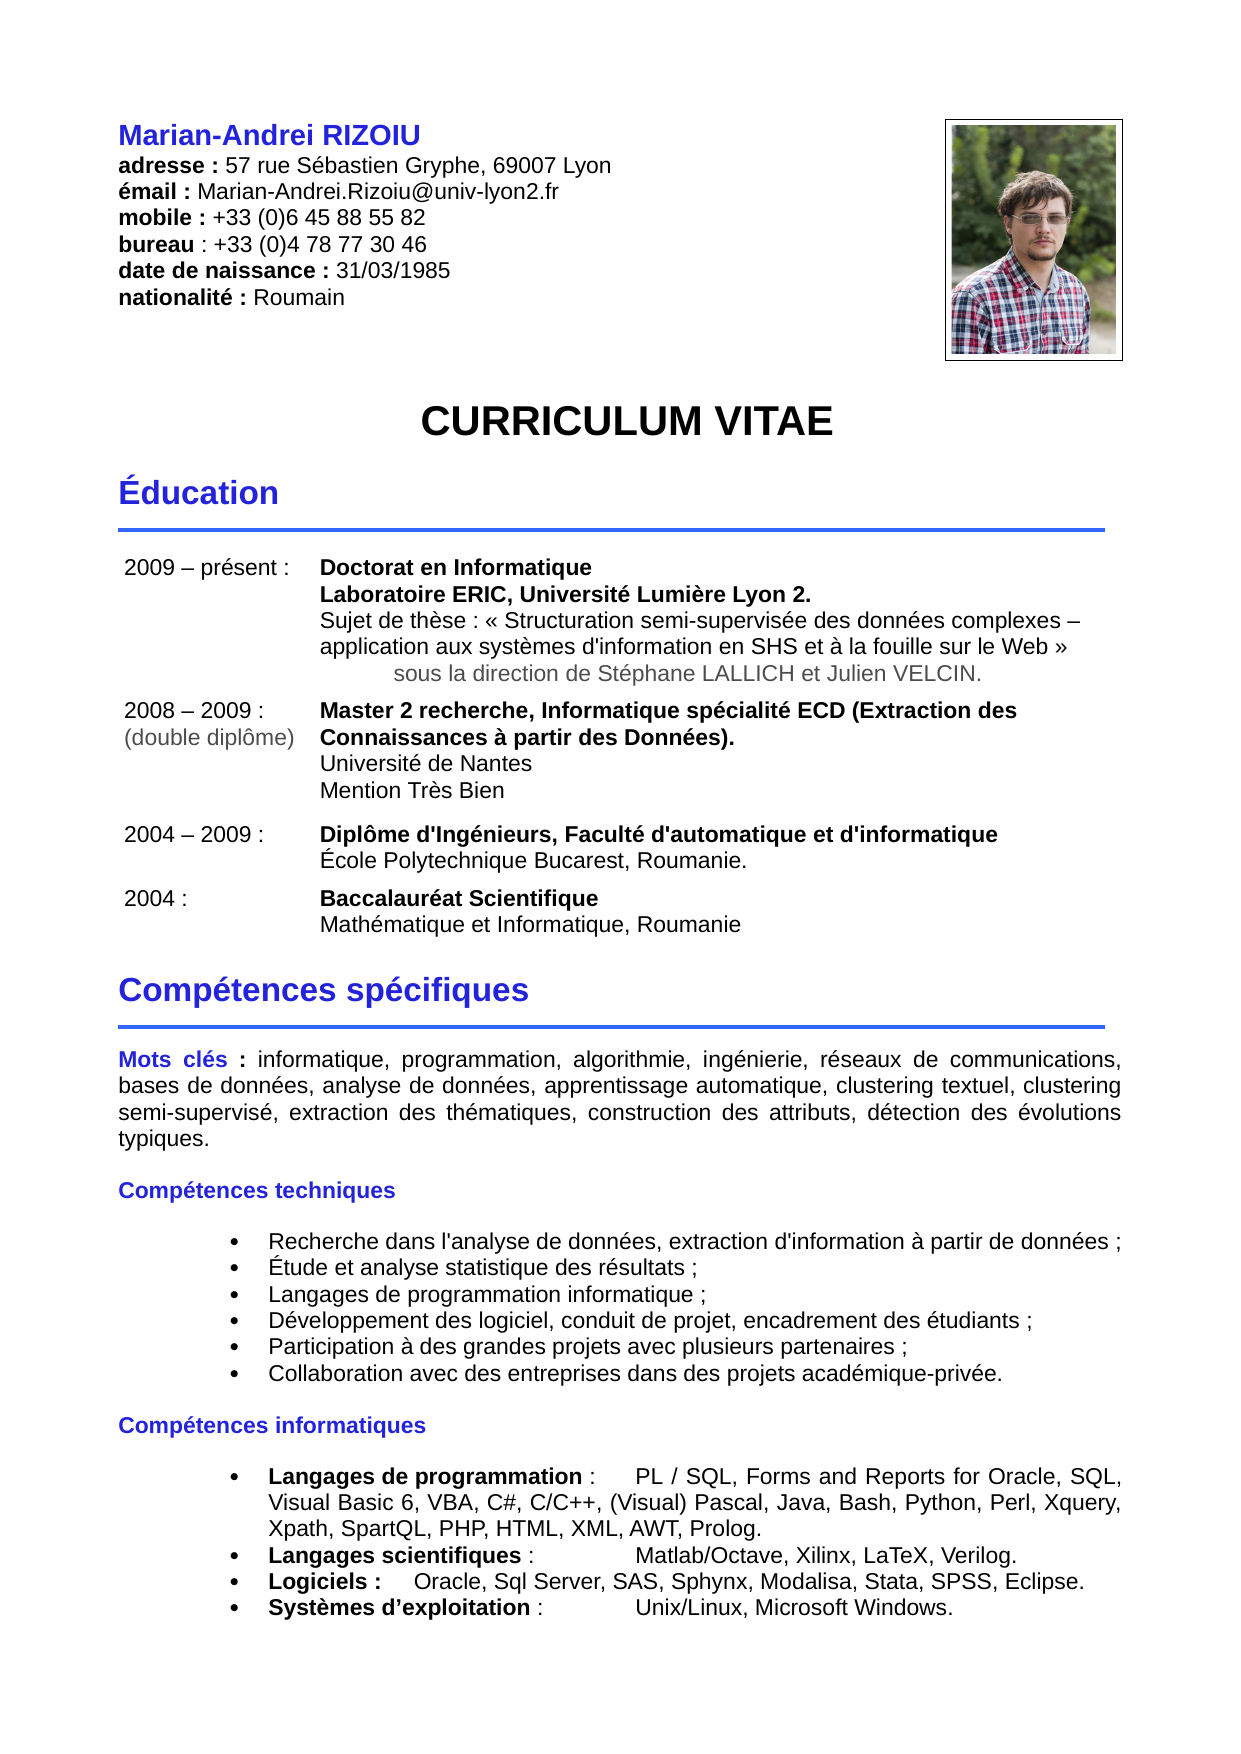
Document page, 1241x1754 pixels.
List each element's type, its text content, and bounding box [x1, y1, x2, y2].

table_header Doctorat en Informatique Laboratoire ERIC, Université Lumière Lyon 2. Sujet de thèse : « Structuration semi-supervisée des données complexes – application aux systèmes d'information en SHS et à la fouille sur le Web » sous la direction de Stéphane LALLICH et Julien VELCIN. [314, 549, 1122, 692]
list Systèmes d’exploitation : Unix/Linux, Microsoft Windows. [231, 1594, 1122, 1621]
text Mots clés : informatique, programmation, algorithmie, ingénierie, réseaux de communications, bases de données, analyse de données, apprentissage automatique, clustering textuel, clustering semi-supervisé, extraction des thématiques, construction des attributs, détection des évolutions typiques. [118, 1046, 1122, 1151]
text adresse : 57 rue Sébastien Gryphe, 69007 Lyon [118, 152, 945, 178]
text nationalité : Roumain [118, 283, 945, 310]
list Participation à des grandes projets avec plusieurs partenaires ; [231, 1333, 1122, 1359]
text Éducation [118, 473, 1122, 511]
table_cell 2008 – 2009 : (double diplôme) [118, 692, 314, 815]
text CURRICULUM VITAE [118, 396, 1122, 444]
table_cell 2004 – 2009 : [118, 815, 314, 879]
list Recherche dans l'analyse de données, extraction d'information à partir de données ; [231, 1228, 1122, 1254]
list Développement des logiciel, conduit de projet, encadrement des étudiants ; [231, 1307, 1122, 1333]
text date de naissance : 31/03/1985 [118, 257, 658, 283]
table_header 2009 – présent : [118, 549, 314, 692]
list Langages de programmation : PL / SQL, Forms and Reports for Oracle, SQL, Visual Basic 6, VBA, C#, C/C++, (Visual) Pascal, Java, Bash, Python, Perl, Xquery, Xpath, SpartQL, PHP, HTML, XML, AWT, Prolog. [231, 1463, 1122, 1542]
list Langages scientifiques : Matlab/Octave, Xilinx, LaTeX, Verilog. [231, 1542, 1122, 1568]
table_cell Diplôme d'Ingénieurs, Faculté d'automatique et d'informatique École Polytechnique Bucarest, Roumanie. [314, 815, 1122, 879]
picture [951, 125, 1116, 354]
text Compétences spécifiques [118, 970, 1122, 1008]
list Langages de programmation informatique ; [231, 1281, 1122, 1307]
text émail : Marian-Andrei.Rizoiu@univ-lyon2.fr [118, 178, 945, 204]
text bureau : +33 (0)4 78 77 30 46 [118, 231, 658, 257]
list Logiciels : Oracle, Sql Server, SAS, Sphynx, Modalisa, Stata, SPSS, Eclipse. [231, 1568, 1122, 1594]
text Marian-Andrei RIZOIU [118, 118, 945, 152]
text Compétences informatiques [118, 1412, 1122, 1439]
list Collaboration avec des entreprises dans des projets académique-privée. [231, 1359, 1122, 1386]
list Étude et analyse statistique des résultats ; [231, 1254, 1122, 1281]
text mobile : +33 (0)6 45 88 55 82 [118, 204, 658, 231]
text Compétences techniques [118, 1177, 1122, 1204]
table_cell 2004 : [118, 879, 314, 943]
table_cell Baccalauréat Scientifique Mathématique et Informatique, Roumanie [314, 879, 1122, 943]
table_cell Master 2 recherche, Informatique spécialité ECD (Extraction des Connaissances à partir des Données). Université de Nantes Mention Très Bien [314, 692, 1122, 815]
